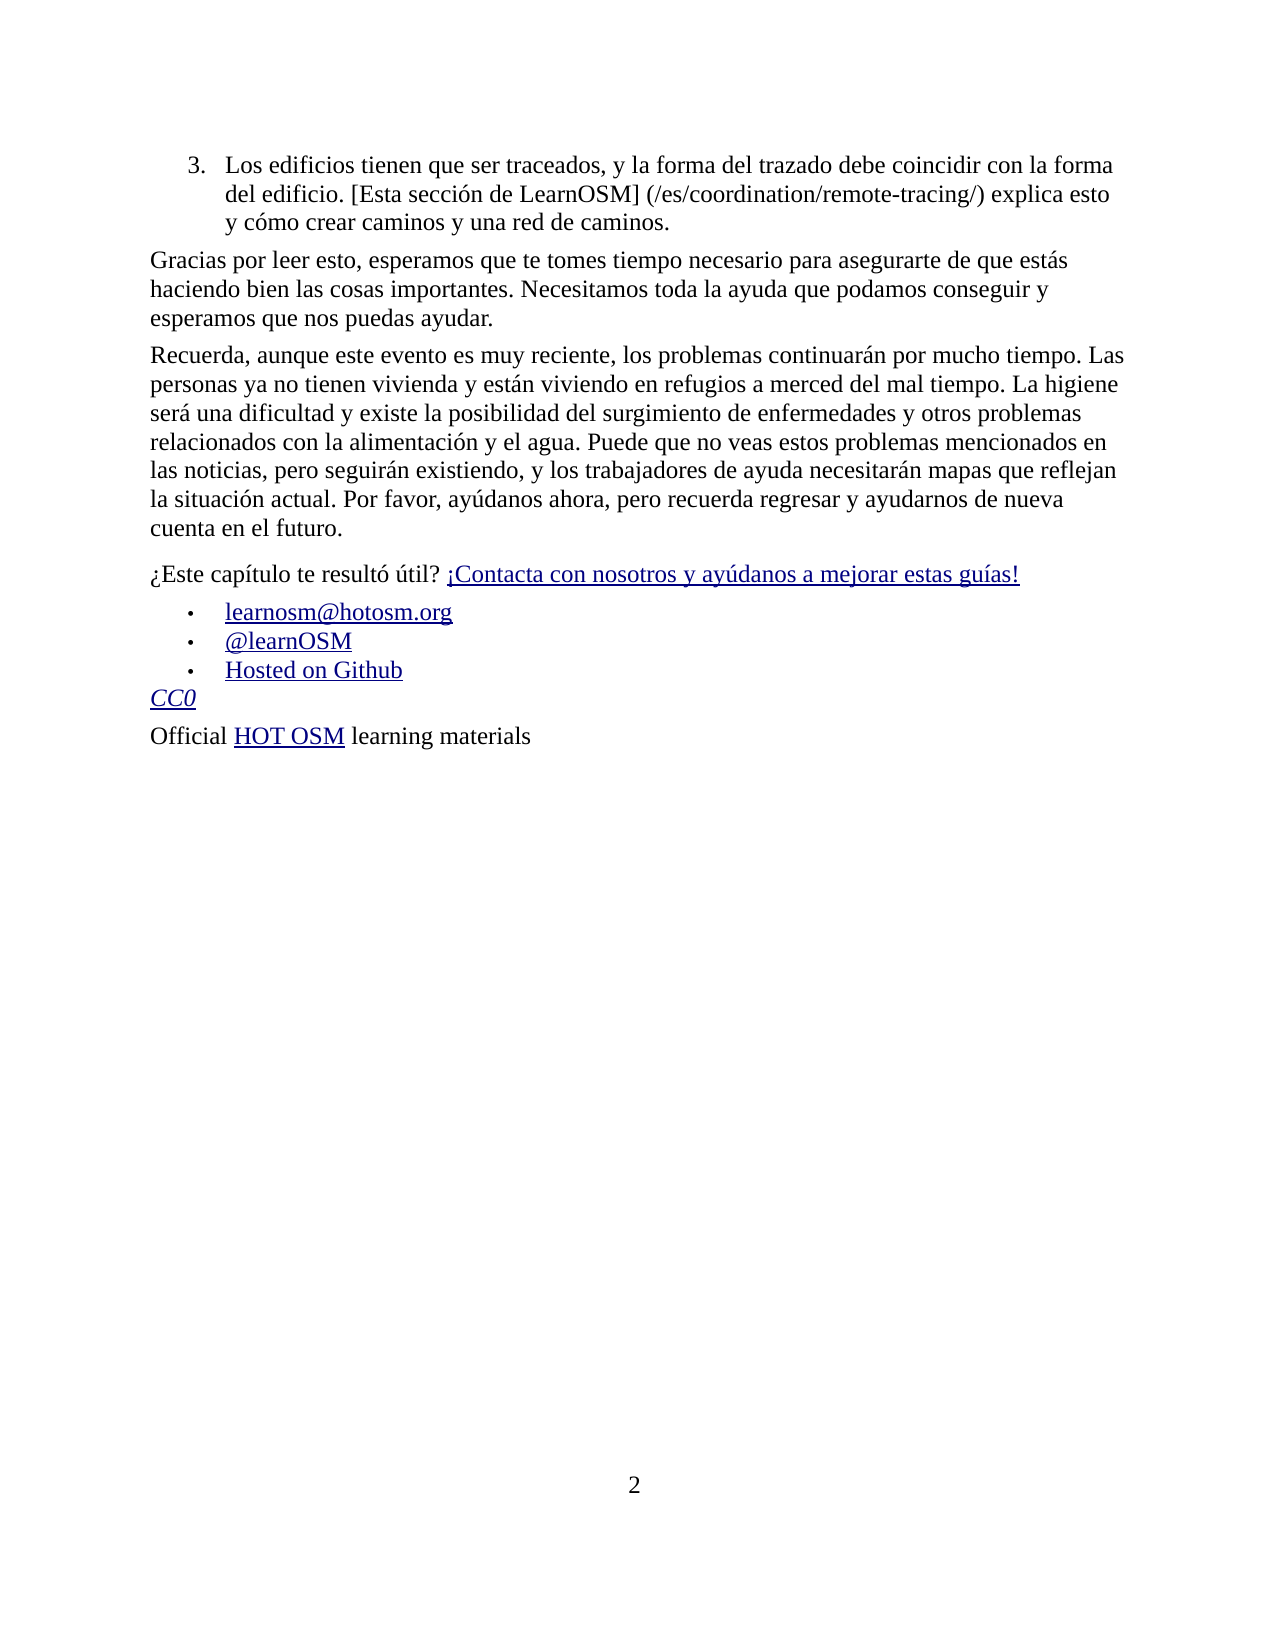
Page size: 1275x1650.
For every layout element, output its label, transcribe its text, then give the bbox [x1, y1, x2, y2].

text ¿Este capítulo te resultó útil? ¡Contacta con nosotros y ayúdanos a mejorar estas guías! [150, 559, 1125, 588]
list learnosm@hotosm.org [187, 597, 1125, 626]
text Gracias por leer esto, esperamos que te tomes tiempo necesario para asegurarte de que estás haciendo bien las cosas importantes. Necesitamos toda la ayuda que podamos conseguir y esperamos que nos puedas ayudar. [150, 245, 1125, 331]
list Los edificios tienen que ser traceados, y la forma del trazado debe coincidir con la forma del edificio. [Esta sección de LearnOSM] (/es/coordination/remote-tracing/) explica esto y cómo crear caminos y una red de caminos. [187, 150, 1125, 236]
list Hosted on Github [187, 655, 1125, 683]
list @learnOSM [187, 626, 1125, 655]
text Official HOT OSM learning materials [150, 721, 1125, 750]
text CC0 [150, 683, 1125, 712]
text Recuerda, aunque este evento es muy reciente, los problemas continuarán por mucho tiempo. Las personas ya no tienen vivienda y están viviendo en refugios a merced del mal tiempo. La higiene será una dificultad y existe la posibilidad del surgimiento de enfermedades y otros problemas relacionados con la alimentación y el agua. Puede que no veas estos problemas mencionados en las noticias, pero seguirán existiendo, y los trabajadores de ayuda necesitarán mapas que reflejan la situación actual. Por favor, ayúdanos ahora, pero recuerda regresar y ayudarnos de nueva cuenta en el futuro. [150, 340, 1125, 542]
